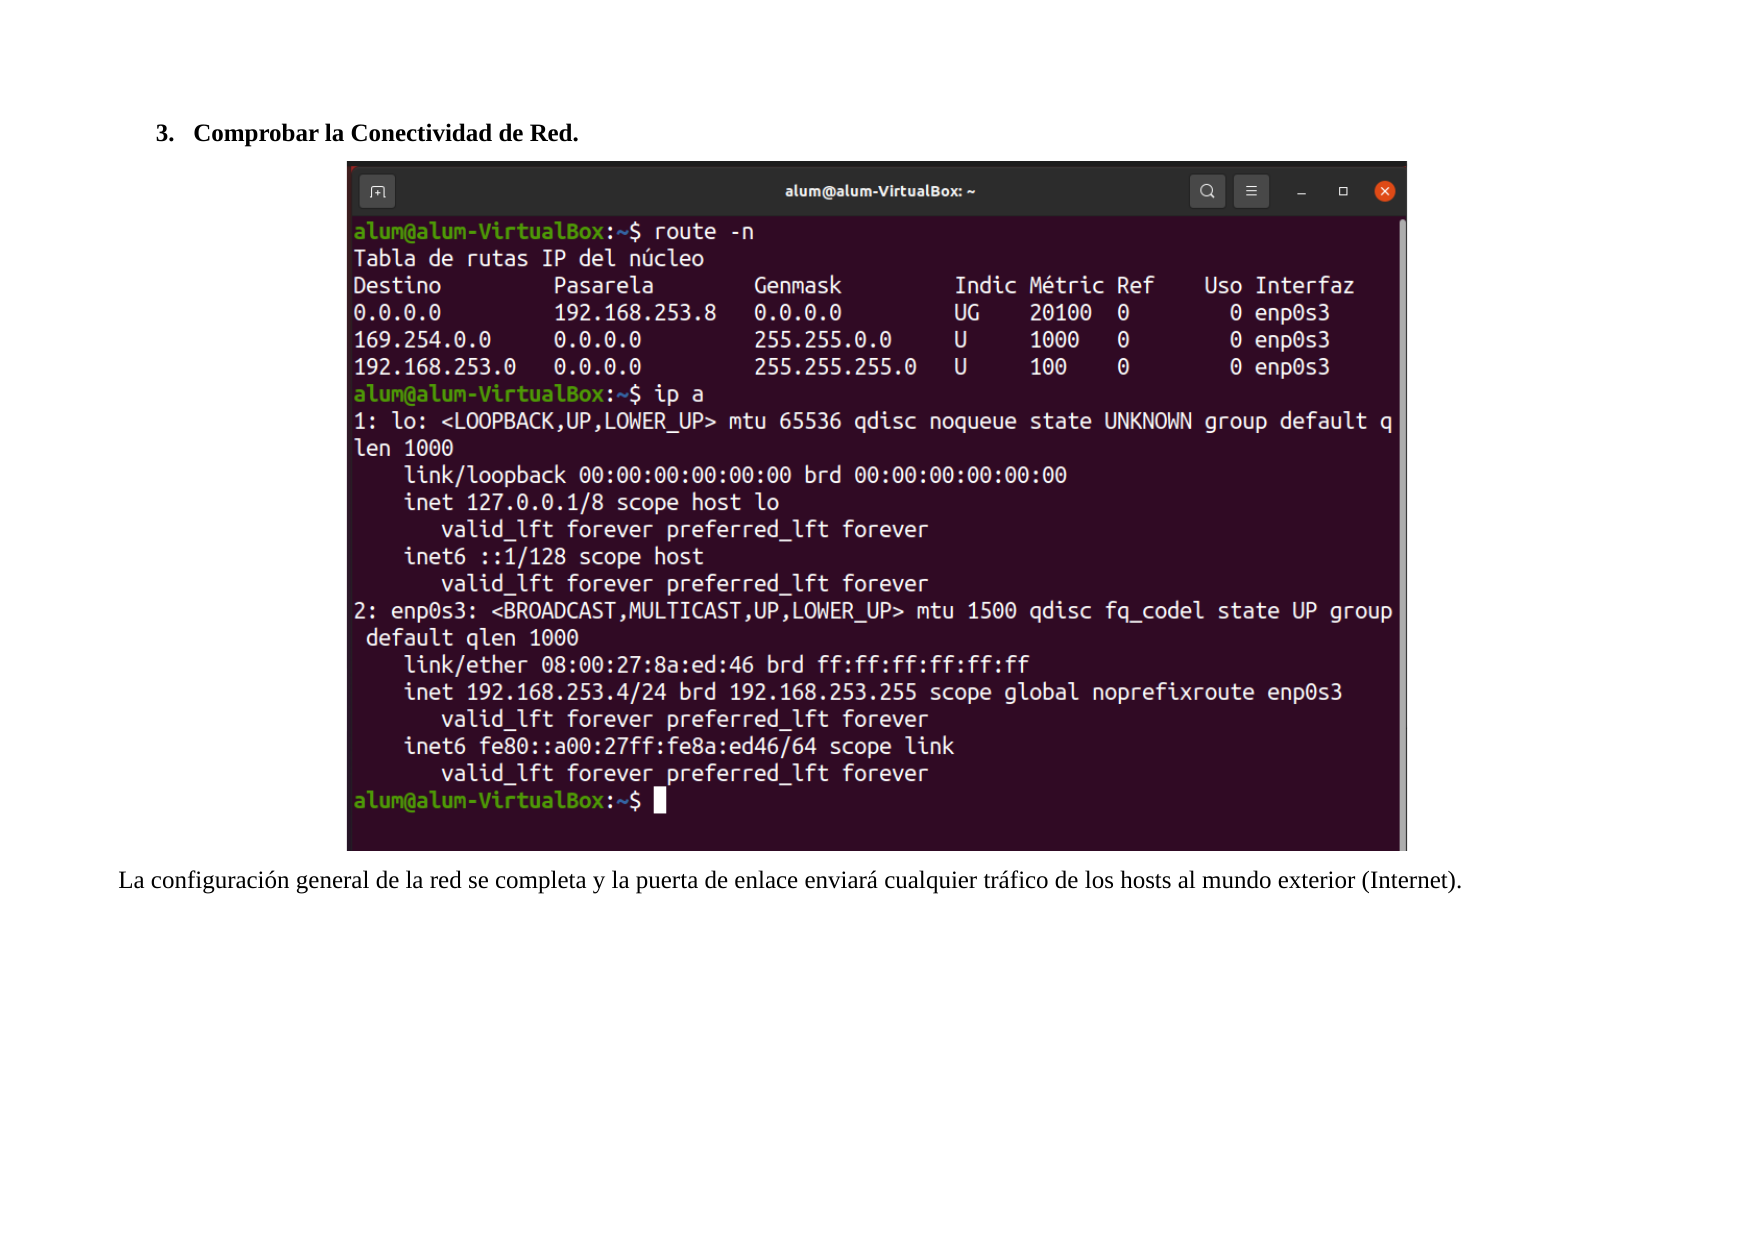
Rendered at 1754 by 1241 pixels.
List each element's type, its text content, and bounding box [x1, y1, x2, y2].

picture [346, 161, 1408, 851]
list Comprobar la Conectividad de Red. [156, 118, 1636, 147]
text La configuración general de la red se completa y la puerta de enlace enviará cualquier tráfico de los hosts al mundo exterior (Internet). [118, 865, 1636, 894]
